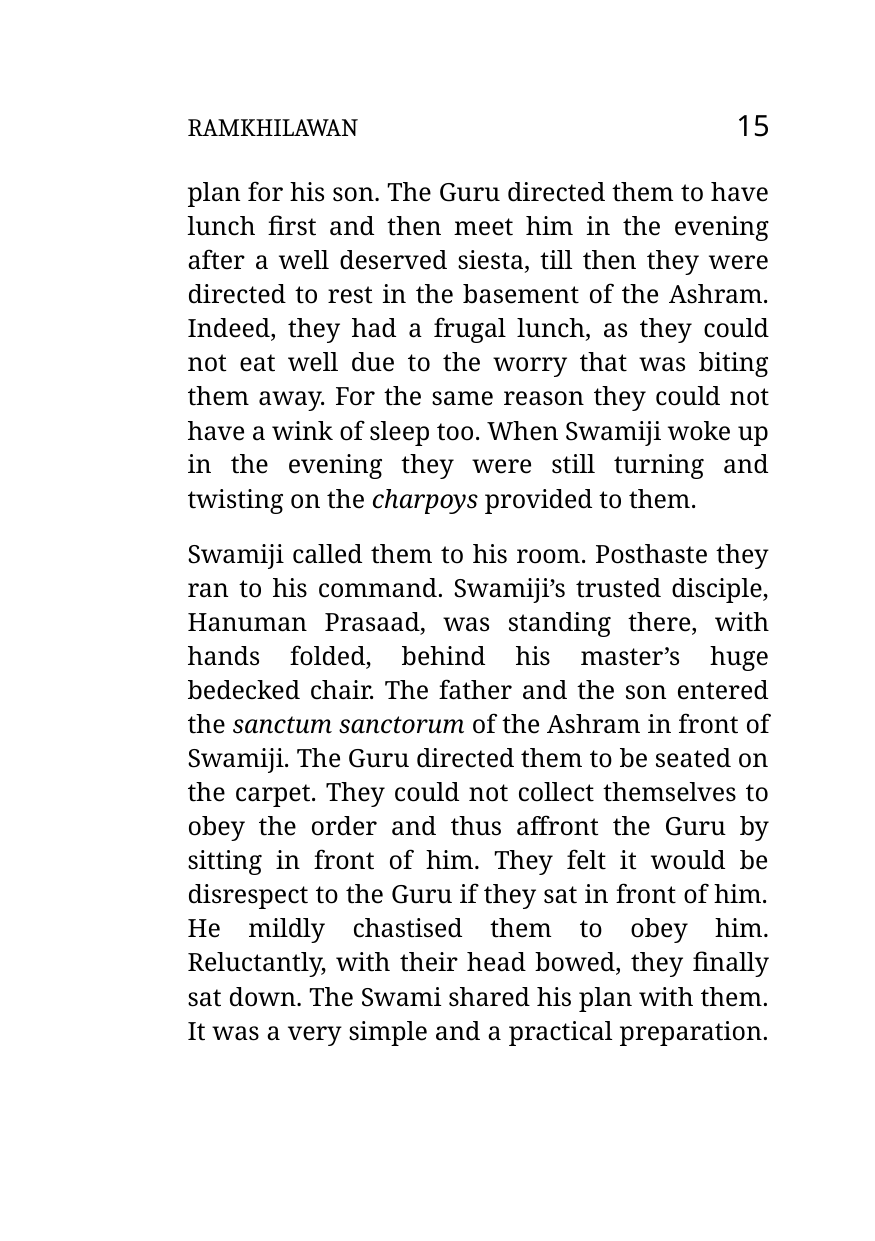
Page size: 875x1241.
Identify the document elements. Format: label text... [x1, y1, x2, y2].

text plan for his son. The Guru directed them to have lunch first and then meet him in the evening after a well deserved siesta, till then they were directed to rest in the basement of the Ashram. Indeed, they had a frugal lunch, as they could not eat well due to the worry that was biting them away. For the same reason they could not have a wink of sleep too. When Swamiji woke up in the evening they were still turning and twisting on the charpoys provided to them. [187, 175, 769, 515]
text Swamiji called them to his room. Posthaste they ran to his command. Swamiji’s trusted disciple, Hanuman Prasaad, was standing there, with hands folded, behind his master’s huge bedecked chair. The father and the son entered the sanctum sanctorum of the Ashram in front of Swamiji. The Guru directed them to be seated on the carpet. They could not collect themselves to obey the order and thus affront the Guru by sitting in front of him. They felt it would be disrespect to the Guru if they sat in front of him. He mildly chastised them to obey him. Reluctantly, with their head bowed, they finally sat down. The Swami shared his plan with them. It was a very simple and a practical preparation. [187, 536, 769, 1047]
